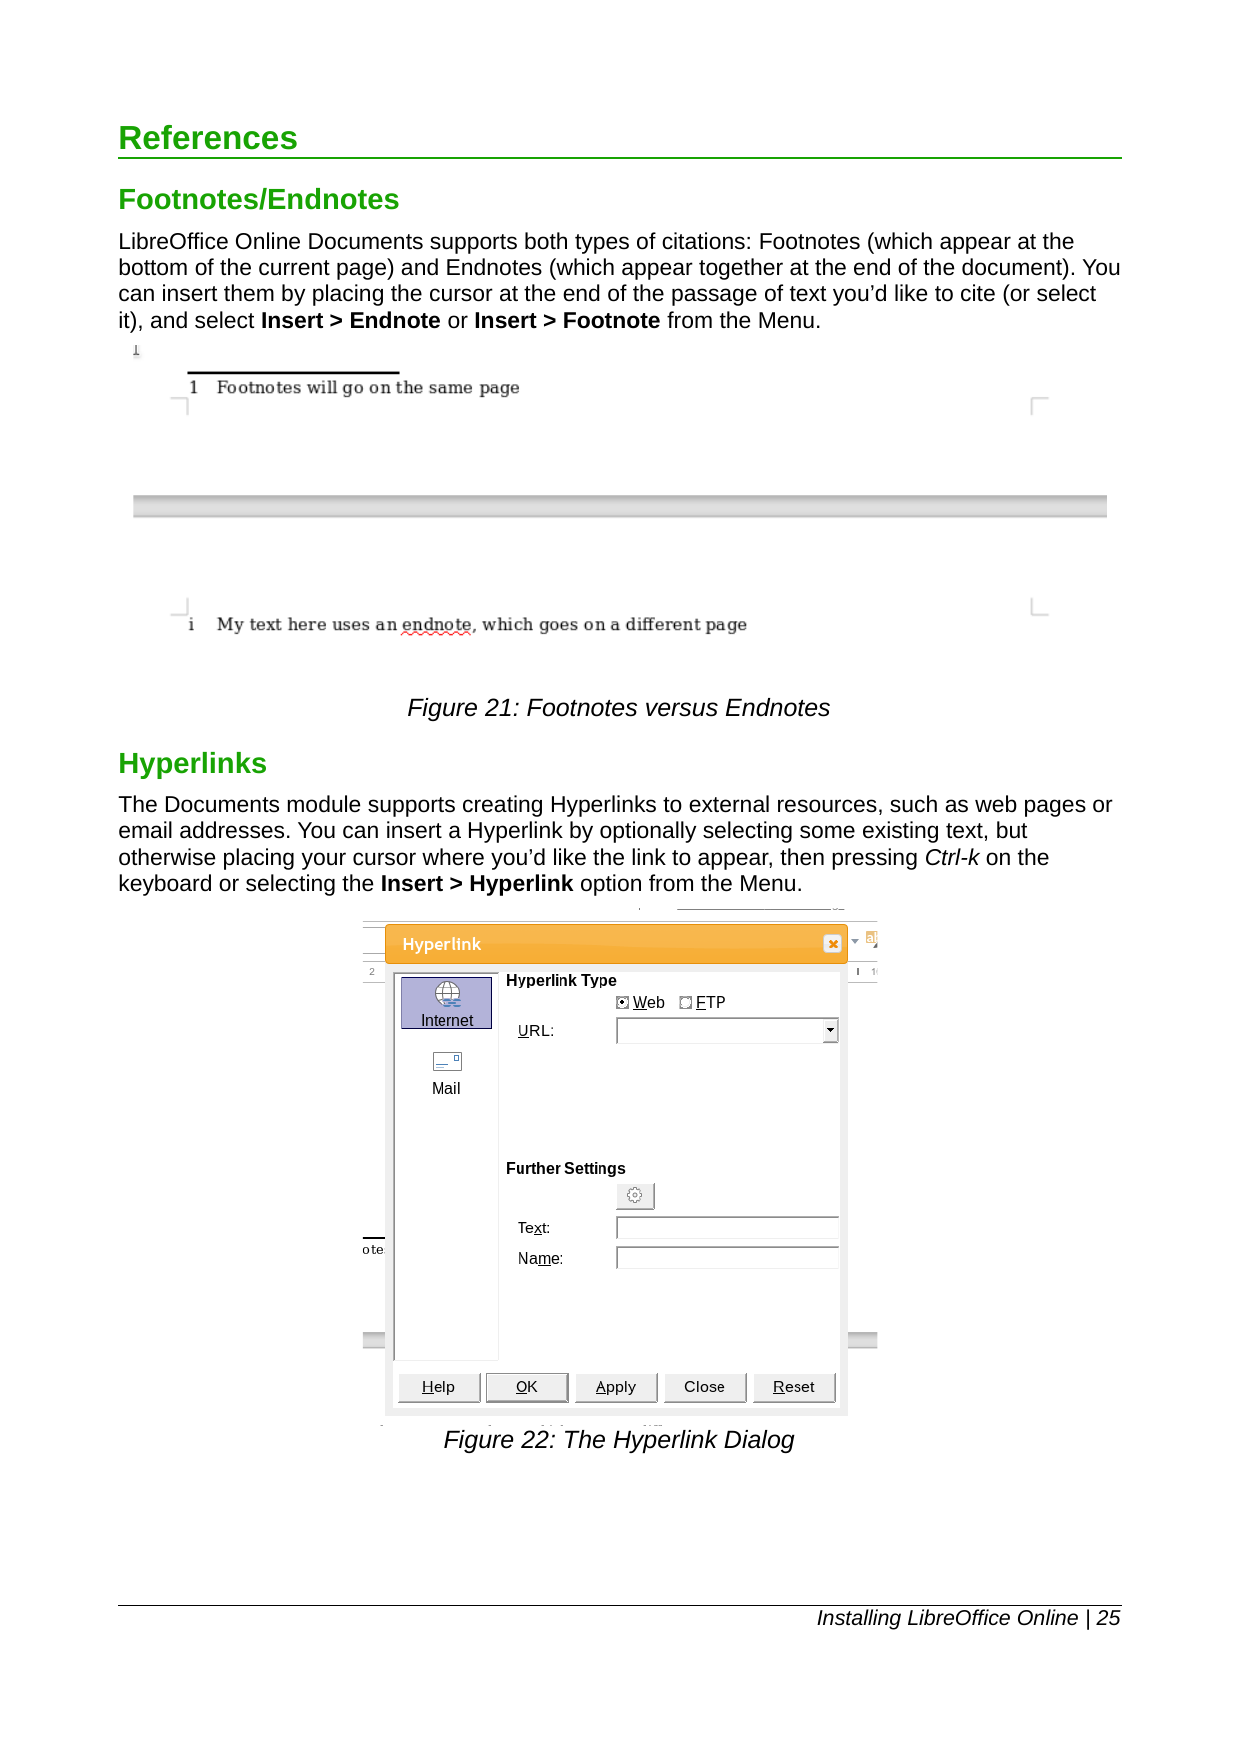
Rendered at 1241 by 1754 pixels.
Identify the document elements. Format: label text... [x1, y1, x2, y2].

text LibreOffice Online Documents supports both types of citations: Footnotes (which appear at the bottom of the current page) and Endnotes (which appear together at the end of the document). You can insert them by placing the cursor at the end of the passage of text you’d like to cite (or select it), and select Insert > Endnote or Insert > Footnote from the Menu. [118, 228, 1122, 333]
text The Documents module supports creating Hyperlinks to external resources, such as web pages or email addresses. You can insert a Hyperlink by optionally selecting some existing text, but otherwise placing your cursor where you’d like the link to appear, then pressing Ctrl-k on the keyboard or selecting the Insert > Hyperlink option from the Menu. [118, 791, 1122, 896]
subtitle Hyperlinks [118, 746, 1122, 779]
subtitle Footnotes/Endnotes [118, 182, 1122, 216]
picture [362, 908, 878, 1426]
text Figure 22: The Hyperlink Dialog [355, 909, 885, 1454]
subtitle References [118, 118, 1122, 157]
text Figure 21: Footnotes versus Endnotes [118, 346, 1122, 722]
picture [133, 345, 1107, 694]
